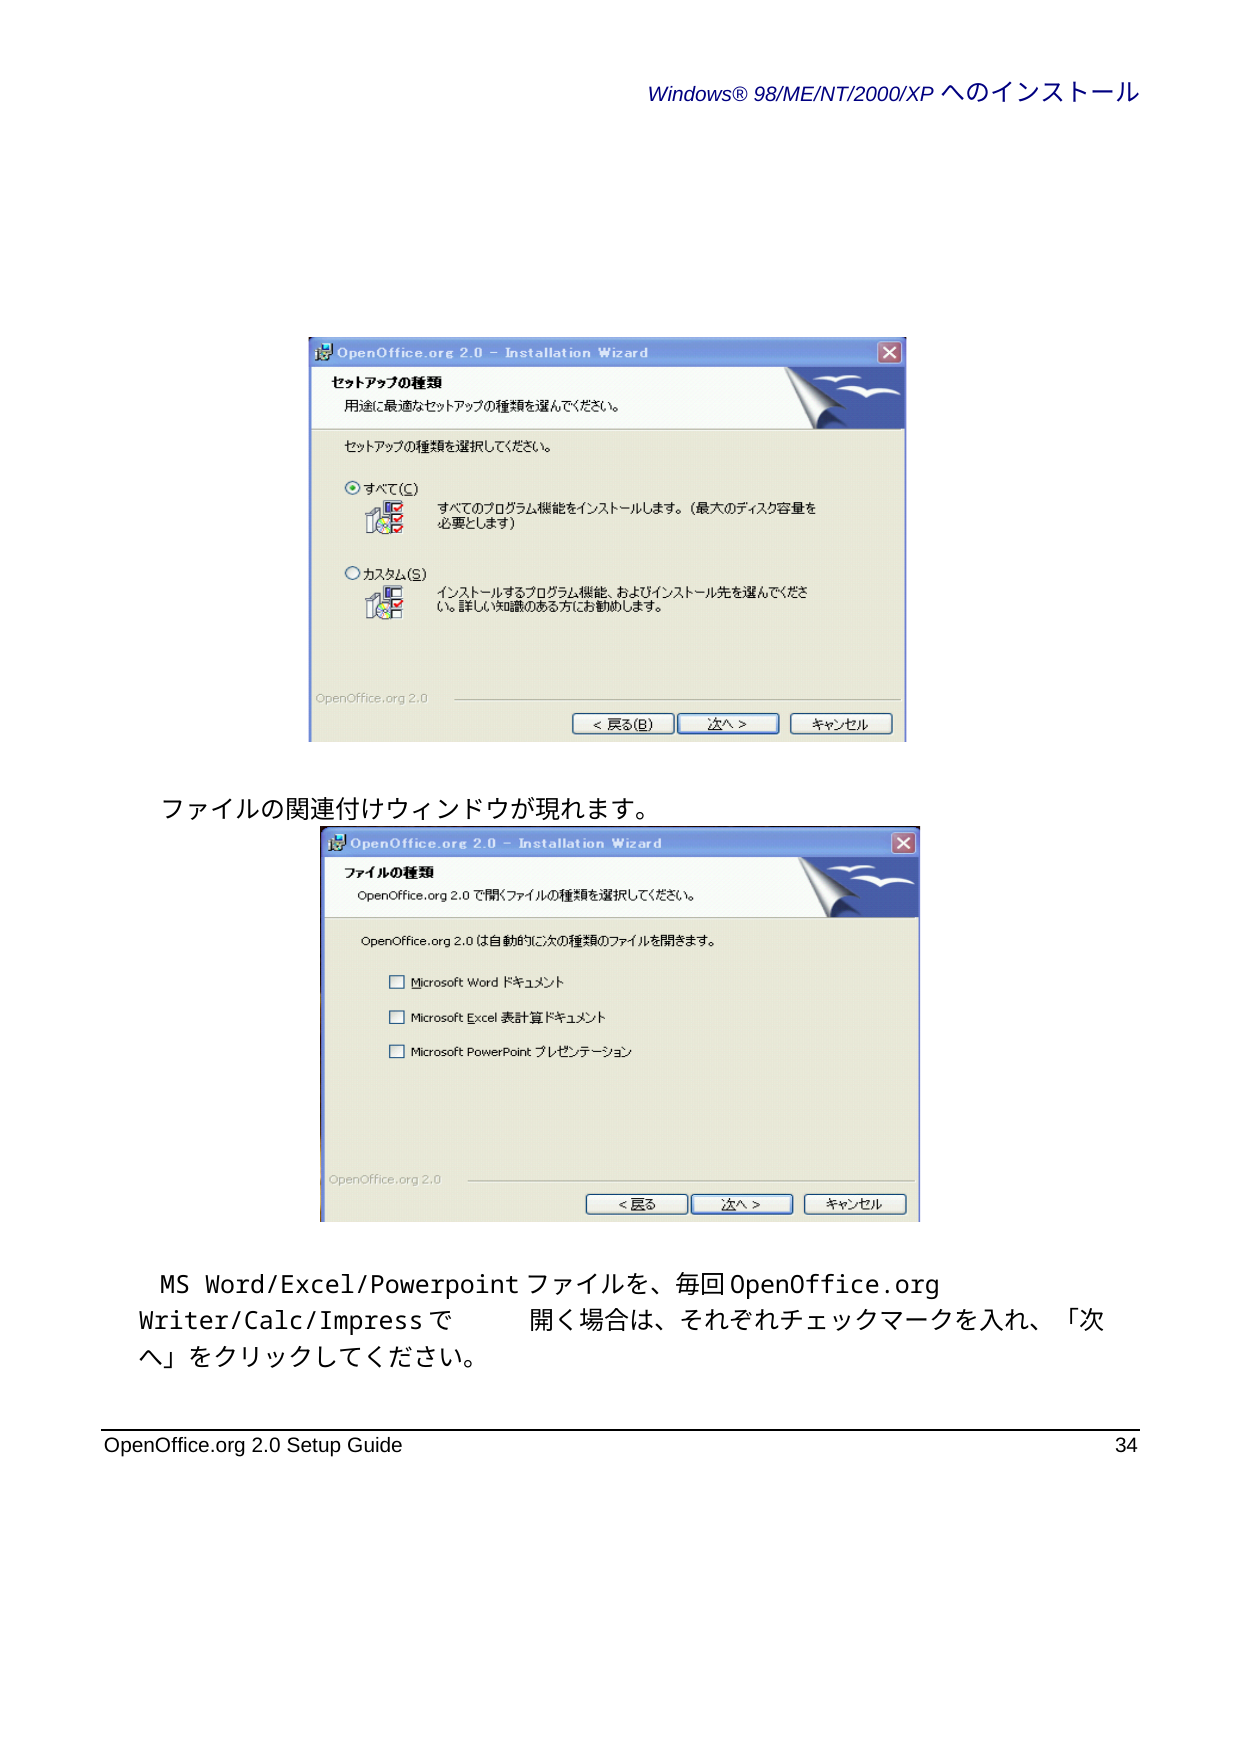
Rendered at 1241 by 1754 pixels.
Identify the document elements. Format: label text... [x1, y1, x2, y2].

text MS Word/Excel/Powerpointファイルを、毎回OpenOffice.org Writer/Calc/Impressで 開く場合は、それぞれチェックマークを入れ、「次へ」をクリックしてください。 [138, 1264, 1140, 1373]
text ファイルの関連付けウィンドウが現れます。 [101, 790, 1140, 826]
